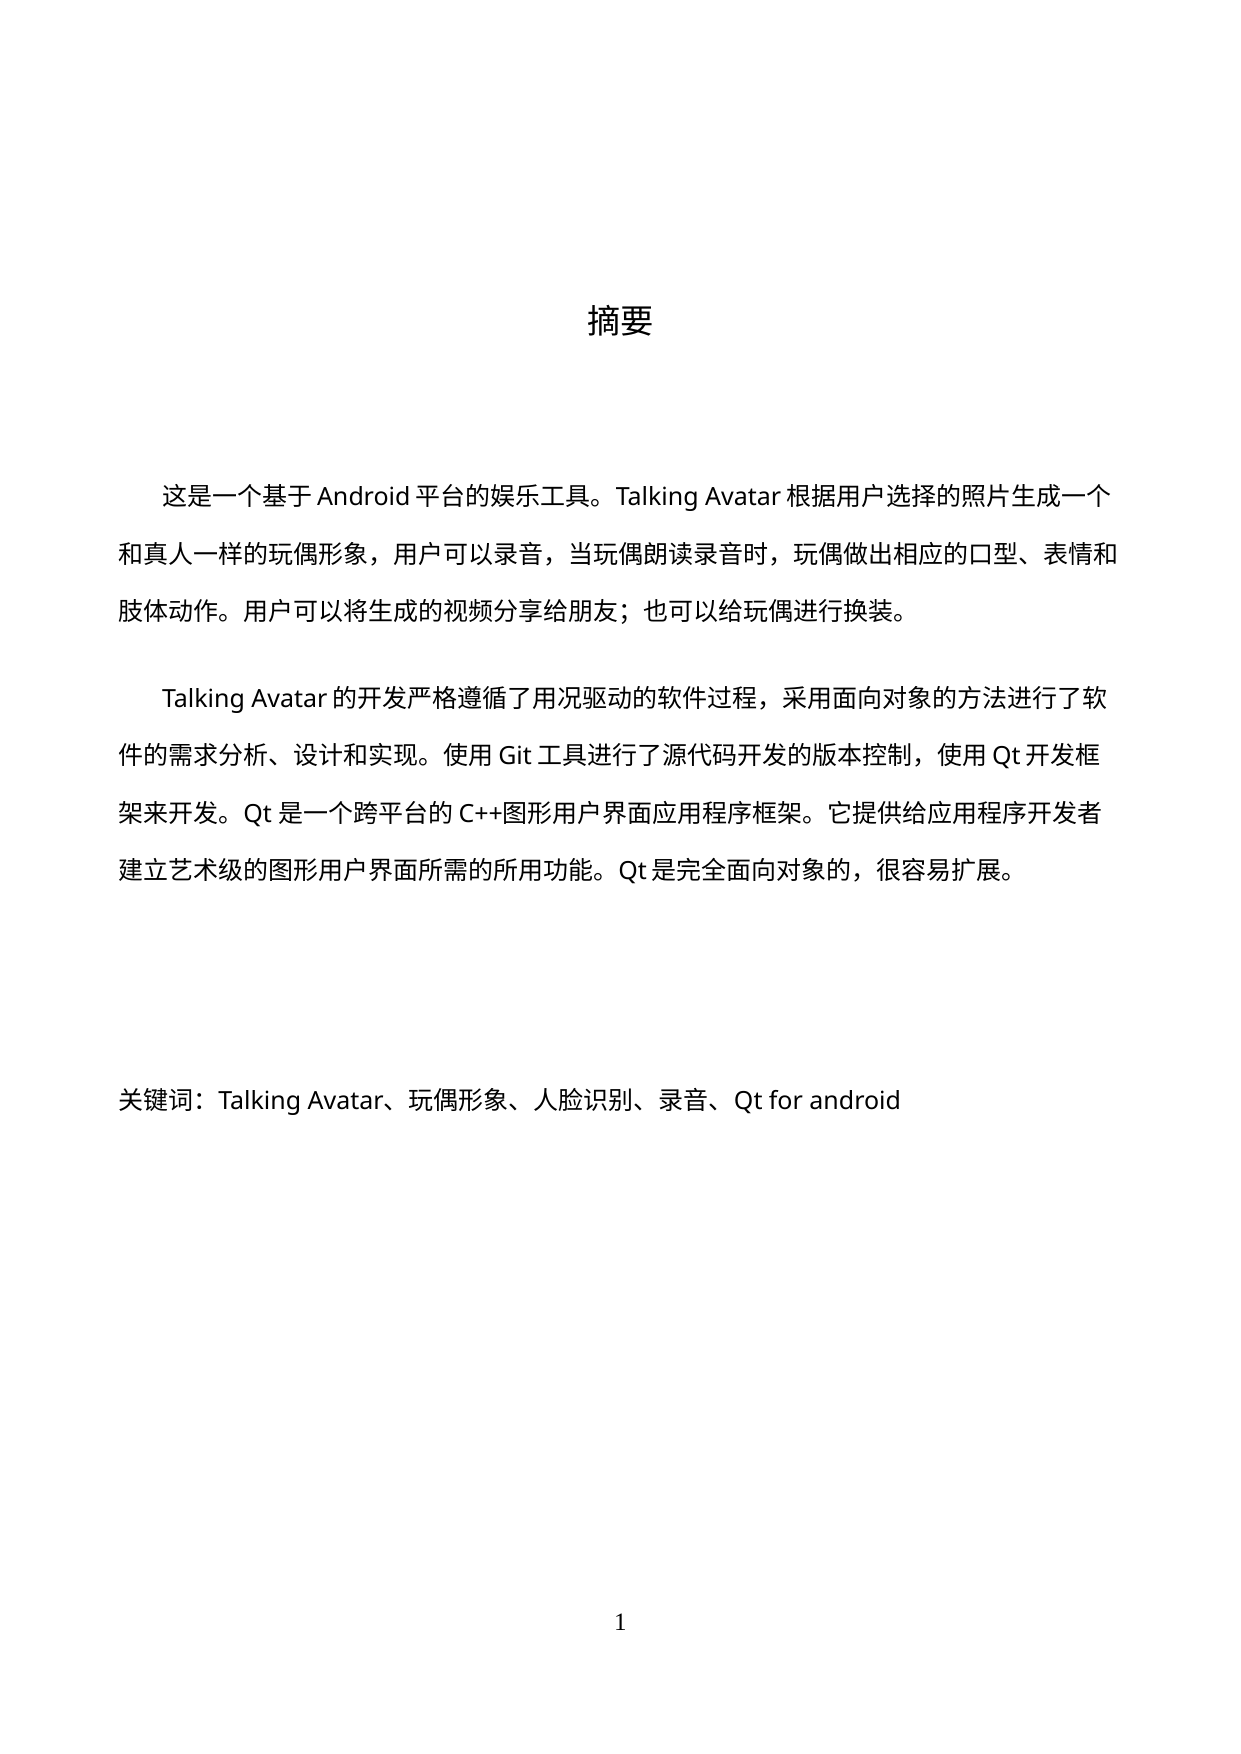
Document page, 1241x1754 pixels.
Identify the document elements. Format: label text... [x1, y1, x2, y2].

text 关键词：Talking Avatar、玩偶形象、人脸识别、录音、Qt for android [118, 1066, 1122, 1117]
text Talking Avatar的开发严格遵循了用况驱动的软件过程，采用面向对象的方法进行了软件的需求分析、设计和实现。使用Git工具进行了源代码开发的版本控制，使用Qt开发框架来开发。Qt 是一个跨平台的C++图形用户界面应用程序框架。它提供给应用程序开发者建立艺术级的图形用户界面所需的所用功能。Qt是完全面向对象的，很容易扩展。 [118, 651, 1122, 887]
text 这是一个基于Android平台的娱乐工具。Talking Avatar根据用户选择的照片生成一个和真人一样的玩偶形象，用户可以录音，当玩偶朗读录音时，玩偶做出相应的口型、表情和肢体动作。用户可以将生成的视频分享给朋友；也可以给玩偶进行换装。 [118, 450, 1122, 628]
subtitle 摘要 [118, 281, 1122, 343]
